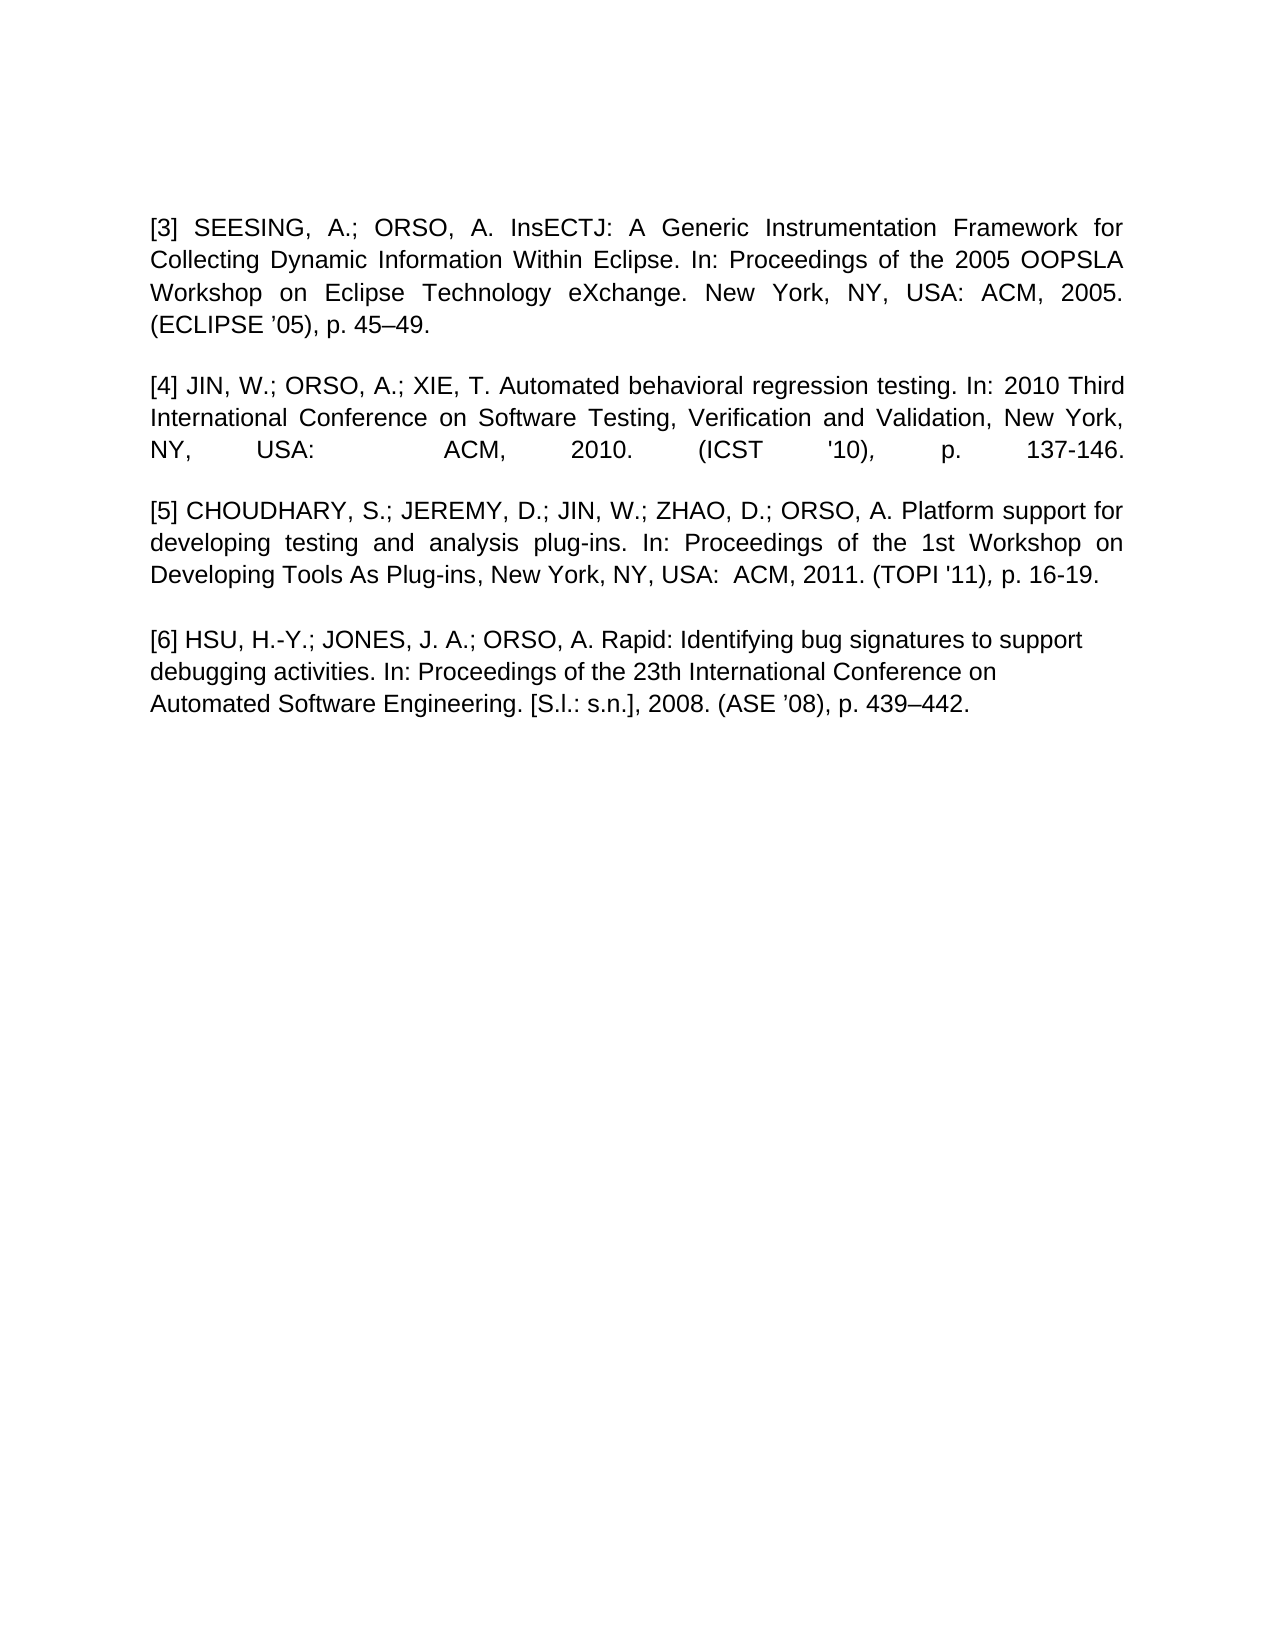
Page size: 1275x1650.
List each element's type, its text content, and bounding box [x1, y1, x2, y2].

text Automated Software Engineering. [S.l.: s.n.], 2008. (ASE ’08), p. 439–442. [150, 689, 1125, 717]
text [3] SEESING, A.; ORSO, A. InsECTJ: A Generic Instrumentation Framework for Collecting Dynamic Information Within Eclipse. In: Proceedings of the 2005 OOPSLA Workshop on Eclipse Technology eXchange. New York, NY, USA: ACM, 2005. (ECLIPSE ’05), p. 45–49. [150, 214, 1125, 338]
text debugging activities. In: Proceedings of the 23th International Conference on [150, 657, 1125, 685]
text [4] JIN, W.; ORSO, A.; XIE, T. Automated behavioral regression testing. In: 2010 Third International Conference on Software Testing, Verification and Validation, New York, NY, USA: ACM, 2010. (ICST '10), p. 137-146. [150, 372, 1125, 493]
text [6] HSU, H.-Y.; JONES, J. A.; ORSO, A. Rapid: Identifying bug signatures to support [150, 625, 1125, 653]
text [5] CHOUDHARY, S.; JEREMY, D.; JIN, W.; ZHAO, D.; ORSO, A. Platform support for developing testing and analysis plug-ins. In: Proceedings of the 1st Workshop on Developing Tools As Plug-ins, New York, NY, USA: ACM, 2011. (TOPI '11), p. 16-19. [150, 497, 1125, 589]
